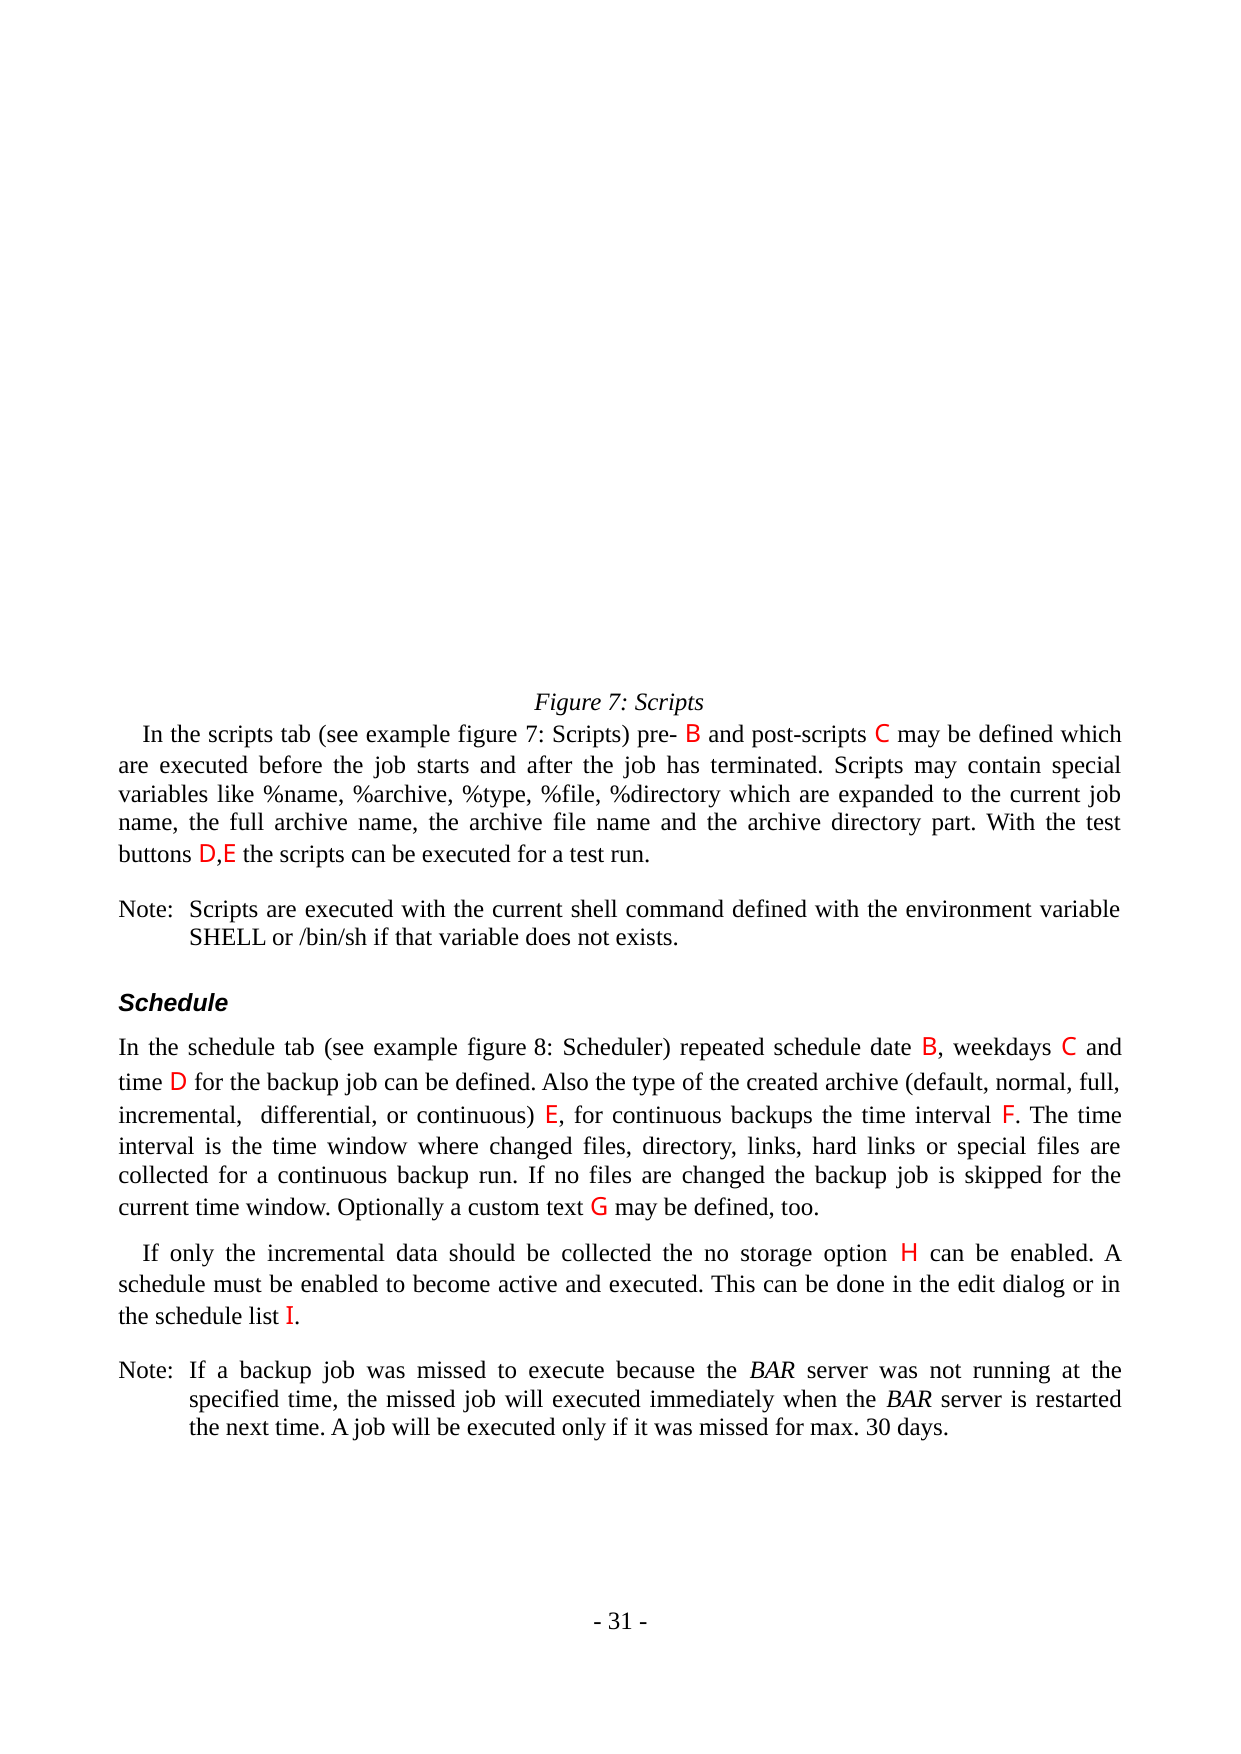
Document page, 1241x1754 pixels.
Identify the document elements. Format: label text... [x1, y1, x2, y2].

subtitle Schedule [118, 988, 1122, 1017]
text In the scripts tab (see example figure 7: Scripts) pre- B and post-scripts C may be defined which are executed before the job starts and after the job has terminated. Scripts may contain special variables like %name, %archive, %type, %file, %directory which are expanded to the current job name, the full archive name, the archive file name and the archive directory part. With the test buttons D,E the scripts can be executed for a test run. [118, 118, 1122, 870]
text Note: Scripts are executed with the current shell command defined with the environment variable SHELL or /bin/sh if that variable does not exists. [118, 894, 1122, 951]
text In the schedule tab (see example figure 8: Scheduler) repeated schedule date B, weekdays C and time D for the backup job can be defined. Also the type of the created archive (default, normal, full, incremental, differential, or continuous) E, for continuous backups the time interval F. The time interval is the time window where changed files, directory, links, hard links or special files are collected for a continuous backup run. If no files are changed the backup job is skipped for the current time window. Optionally a custom text G may be defined, too. [118, 1029, 1122, 1223]
text Note: If a backup job was missed to execute because the BAR server was not running at the specified time, the missed job will executed immediately when the BAR server is restarted the next time. A job will be executed only if it was missed for max. 30 days. [118, 1355, 1122, 1441]
text If only the incremental data should be collected the no storage option H can be enabled. A schedule must be enabled to become active and executed. This can be done in the edit dialog or in the schedule list I. [118, 1234, 1122, 1331]
text Figure 7: Scripts [289, 131, 951, 716]
